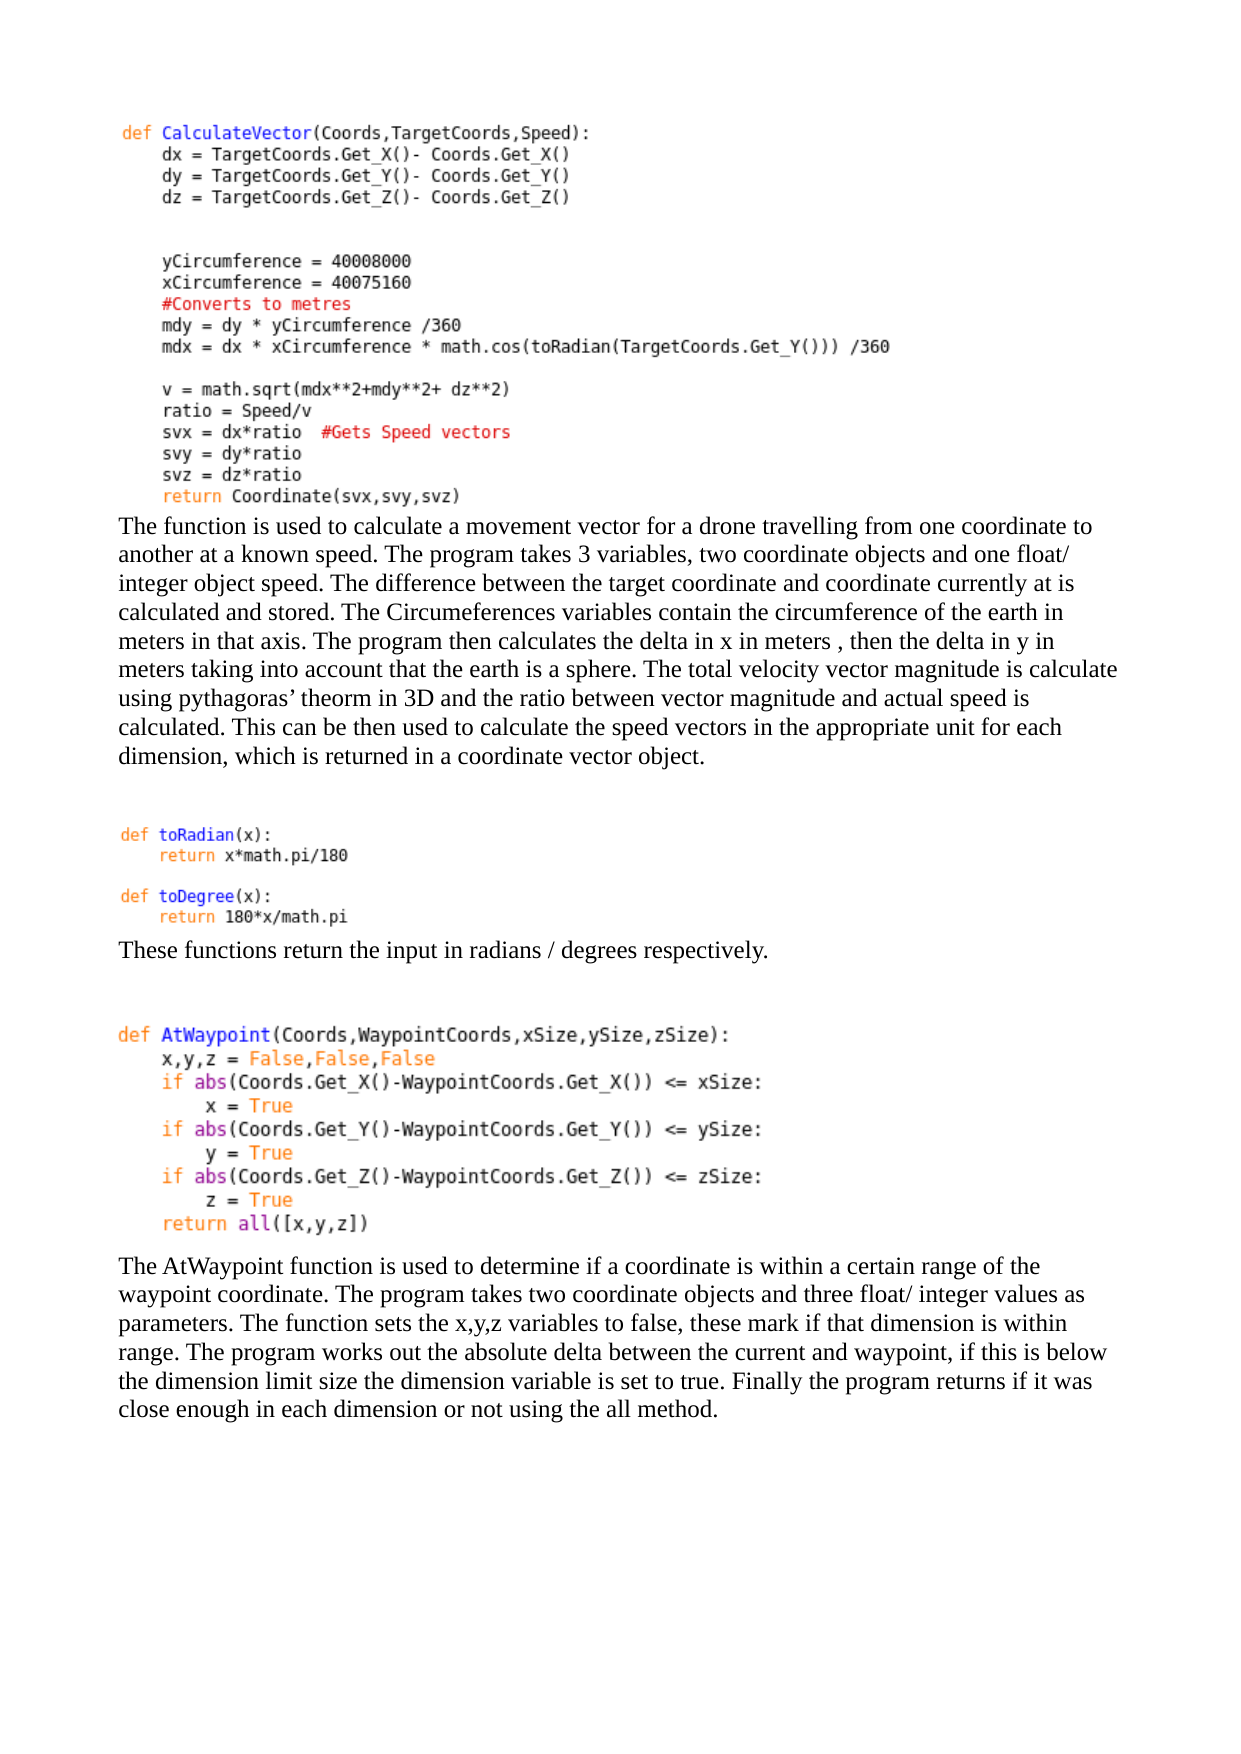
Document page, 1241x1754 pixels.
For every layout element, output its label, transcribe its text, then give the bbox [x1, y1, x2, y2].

text The function is used to calculate a movement vector for a drone travelling from one coordinate to another at a known speed. The program takes 3 variables, two coordinate objects and one float/ integer object speed. The difference between the target coordinate and coordinate currently at is calculated and stored. The Circumeferences variables contain the circumference of the earth in meters in that axis. The program then calculates the delta in x in meters , then the delta in y in meters taking into account that the earth is a sphere. The total velocity vector magnitude is calculate using pythagoras’ theorm in 3D and the ratio between vector magnitude and actual speed is calculated. This can be then used to calculate the speed vectors in the appropriate unit for each dimension, which is returned in a coordinate vector object. [118, 118, 1122, 769]
picture [118, 1021, 776, 1251]
text The AtWaypoint function is used to determine if a coordinate is within a certain range of the waypoint coordinate. The program takes two coordinate objects and three float/ integer values as parameters. The function sets the x,y,z variables to false, these mark if that dimension is within range. The program works out the absolute delta between the current and waypoint, if this is below the dimension limit size the dimension variable is set to true. Finally the program returns if it was close enough in each dimension or not using the all method. [118, 1021, 1122, 1423]
picture [118, 118, 897, 511]
picture [118, 827, 374, 935]
text These functions return the input in radians / degrees respectively. [118, 827, 1122, 963]
